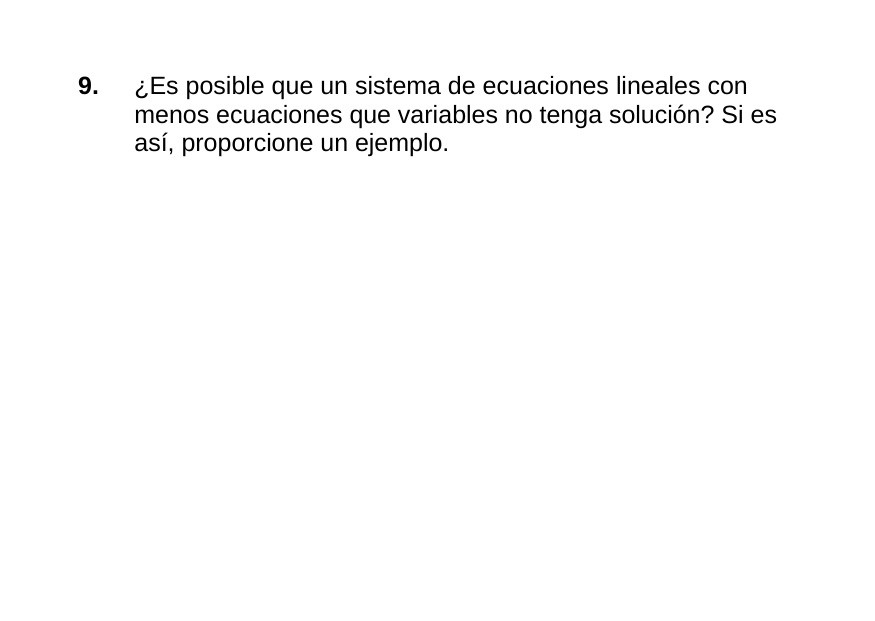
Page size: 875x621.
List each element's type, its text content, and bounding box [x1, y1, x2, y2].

list ¿Es posible que un sistema de ecuaciones lineales con menos ecuaciones que variables no tenga solución? Si es así, proporcione un ejemplo. [78, 71, 815, 157]
